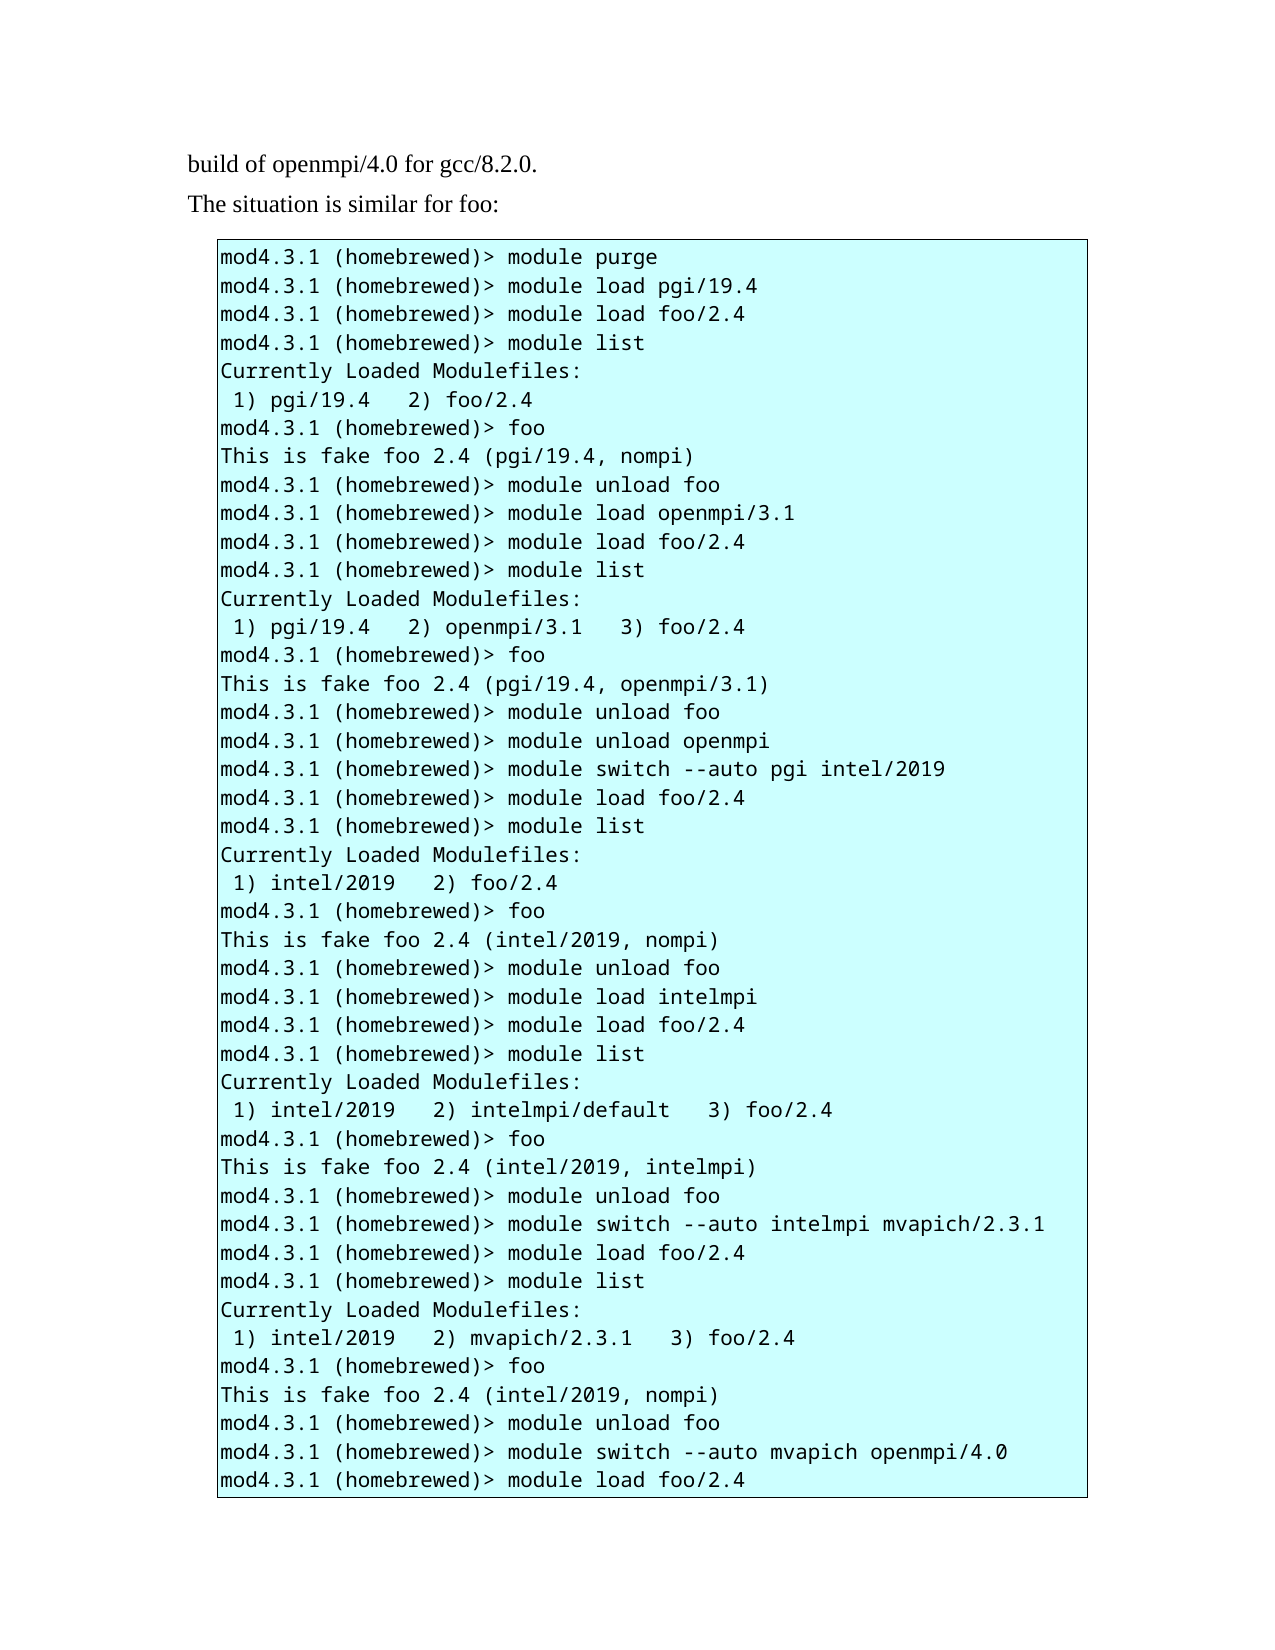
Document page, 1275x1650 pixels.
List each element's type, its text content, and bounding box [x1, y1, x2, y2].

text The situation is similar for foo: [187, 190, 1087, 218]
text mod4.3.1 (homebrewed)> module purge mod4.3.1 (homebrewed)> module load pgi/19.4 mod4.3.1 (homebrewed)> module load foo/2.4 mod4.3.1 (homebrewed)> module list Currently Loaded Modulefiles: 1) pgi/19.4 2) foo/2.4 mod4.3.1 (homebrewed)> foo This is fake foo 2.4 (pgi/19.4, nompi) mod4.3.1 (homebrewed)> module unload foo mod4.3.1 (homebrewed)> module load openmpi/3.1 mod4.3.1 (homebrewed)> module load foo/2.4 mod4.3.1 (homebrewed)> module list Currently Loaded Modulefiles: 1) pgi/19.4 2) openmpi/3.1 3) foo/2.4 mod4.3.1 (homebrewed)> foo This is fake foo 2.4 (pgi/19.4, openmpi/3.1) mod4.3.1 (homebrewed)> module unload foo mod4.3.1 (homebrewed)> module unload openmpi mod4.3.1 (homebrewed)> module switch --auto pgi intel/2019 mod4.3.1 (homebrewed)> module load foo/2.4 mod4.3.1 (homebrewed)> module list Currently Loaded Modulefiles: 1) intel/2019 2) foo/2.4 mod4.3.1 (homebrewed)> foo This is fake foo 2.4 (intel/2019, nompi) mod4.3.1 (homebrewed)> module unload foo mod4.3.1 (homebrewed)> module load intelmpi mod4.3.1 (homebrewed)> module load foo/2.4 mod4.3.1 (homebrewed)> module list Currently Loaded Modulefiles: 1) intel/2019 2) intelmpi/default 3) foo/2.4 mod4.3.1 (homebrewed)> foo This is fake foo 2.4 (intel/2019, intelmpi) mod4.3.1 (homebrewed)> module unload foo mod4.3.1 (homebrewed)> module switch --auto intelmpi mvapich/2.3.1 mod4.3.1 (homebrewed)> module load foo/2.4 mod4.3.1 (homebrewed)> module list Currently Loaded Modulefiles: 1) intel/2019 2) mvapich/2.3.1 3) foo/2.4 mod4.3.1 (homebrewed)> foo This is fake foo 2.4 (intel/2019, nompi) mod4.3.1 (homebrewed)> module unload foo mod4.3.1 (homebrewed)> module switch --auto mvapich openmpi/4.0 mod4.3.1 (homebrewed)> module load foo/2.4 [218, 240, 1087, 1497]
text build of openmpi/4.0 for gcc/8.2.0. [187, 150, 1087, 178]
